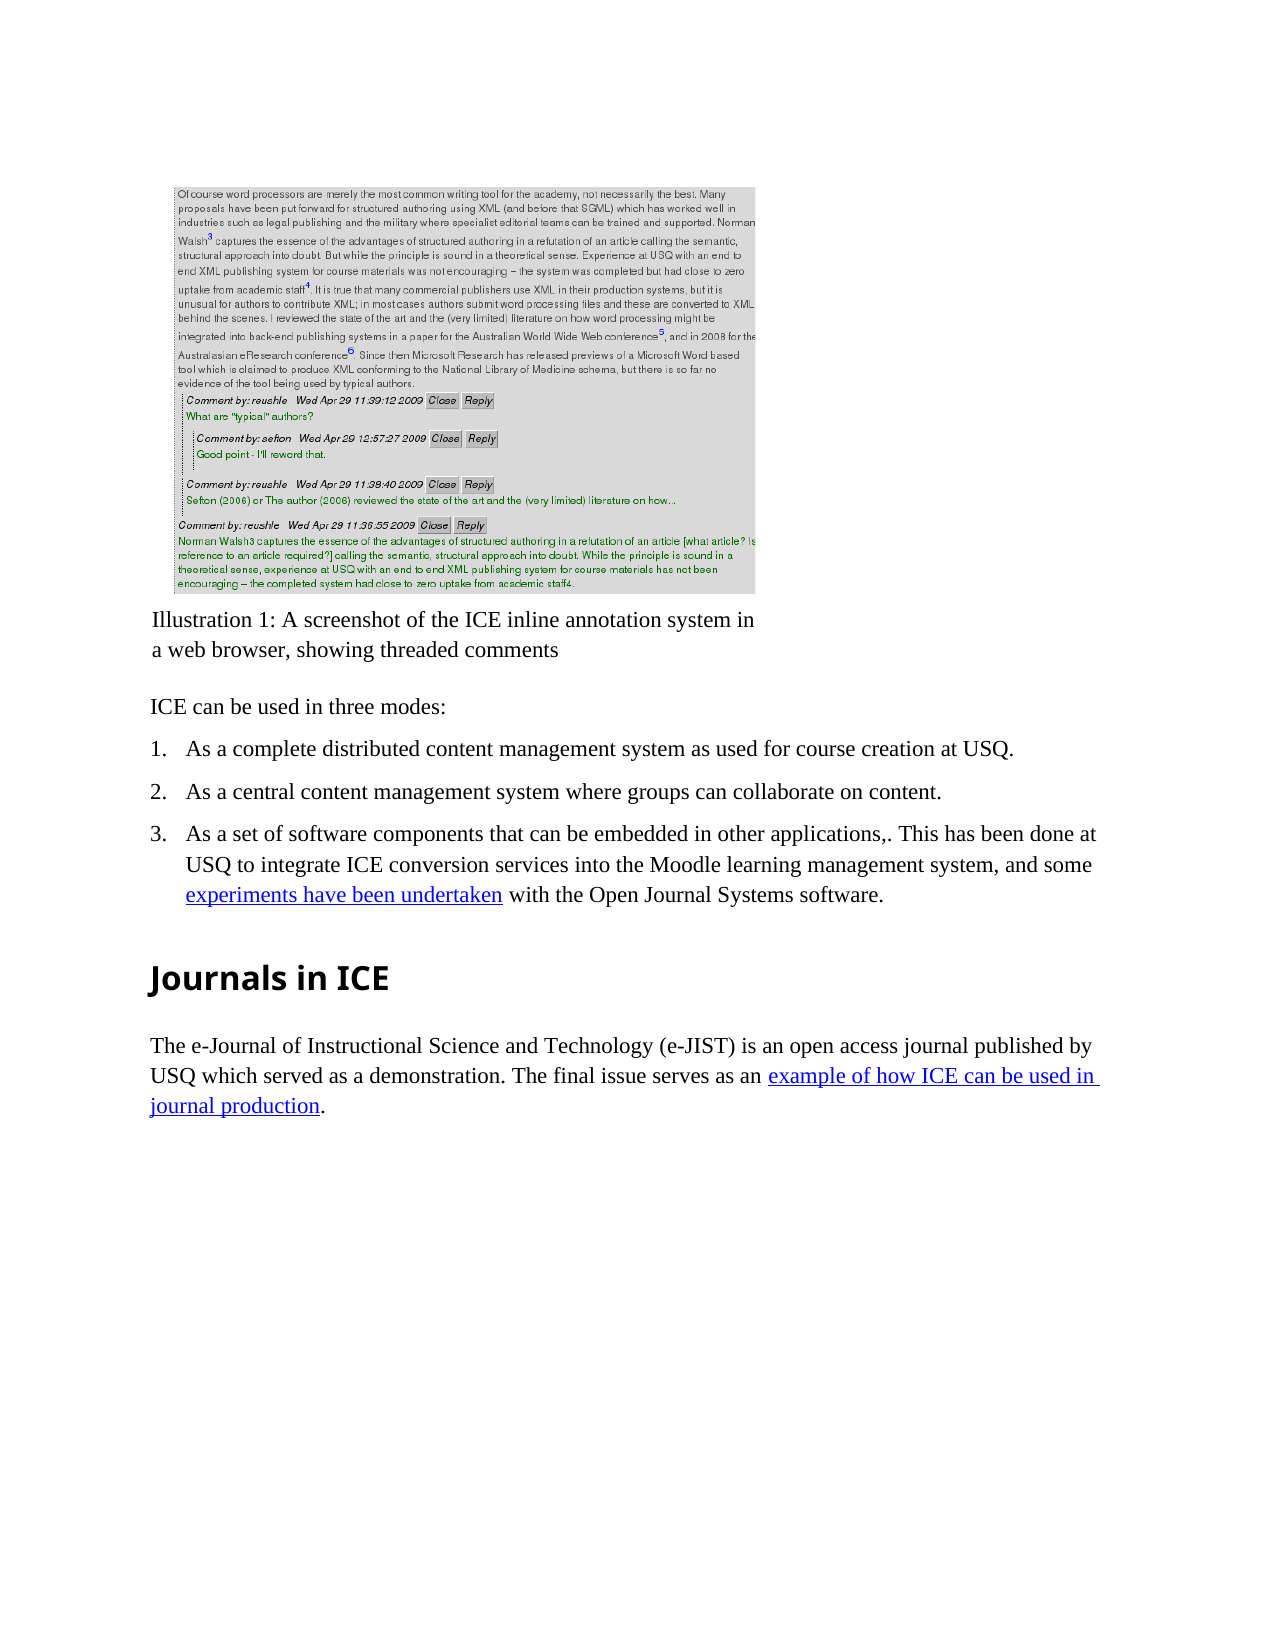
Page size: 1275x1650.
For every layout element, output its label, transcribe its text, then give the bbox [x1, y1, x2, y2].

list As a set of software components that can be embedded in other applications,. This has been done at USQ to integrate ICE conversion services into the Moodle learning management system, and some experiments have been undertaken with the Open Journal Systems software. [150, 821, 1125, 907]
text Illustration 1: A screenshot of the ICE inline annotation system in a web browser, showing threaded comments [152, 602, 769, 662]
list As a central content management system where groups can collaborate on content. [150, 778, 1125, 804]
list As a complete distributed content management system as used for course creation at USQ. [150, 735, 1125, 762]
text Journals in ICE [150, 955, 1125, 1000]
text The e-Journal of Instructional Science and Technology (e-JIST) is an open access journal published by USQ which served as a demonstration. The final issue serves as an example of how ICE can be used in journal production. [150, 1032, 1125, 1118]
picture [168, 185, 756, 594]
text ICE can be used in three modes: [150, 693, 1125, 719]
